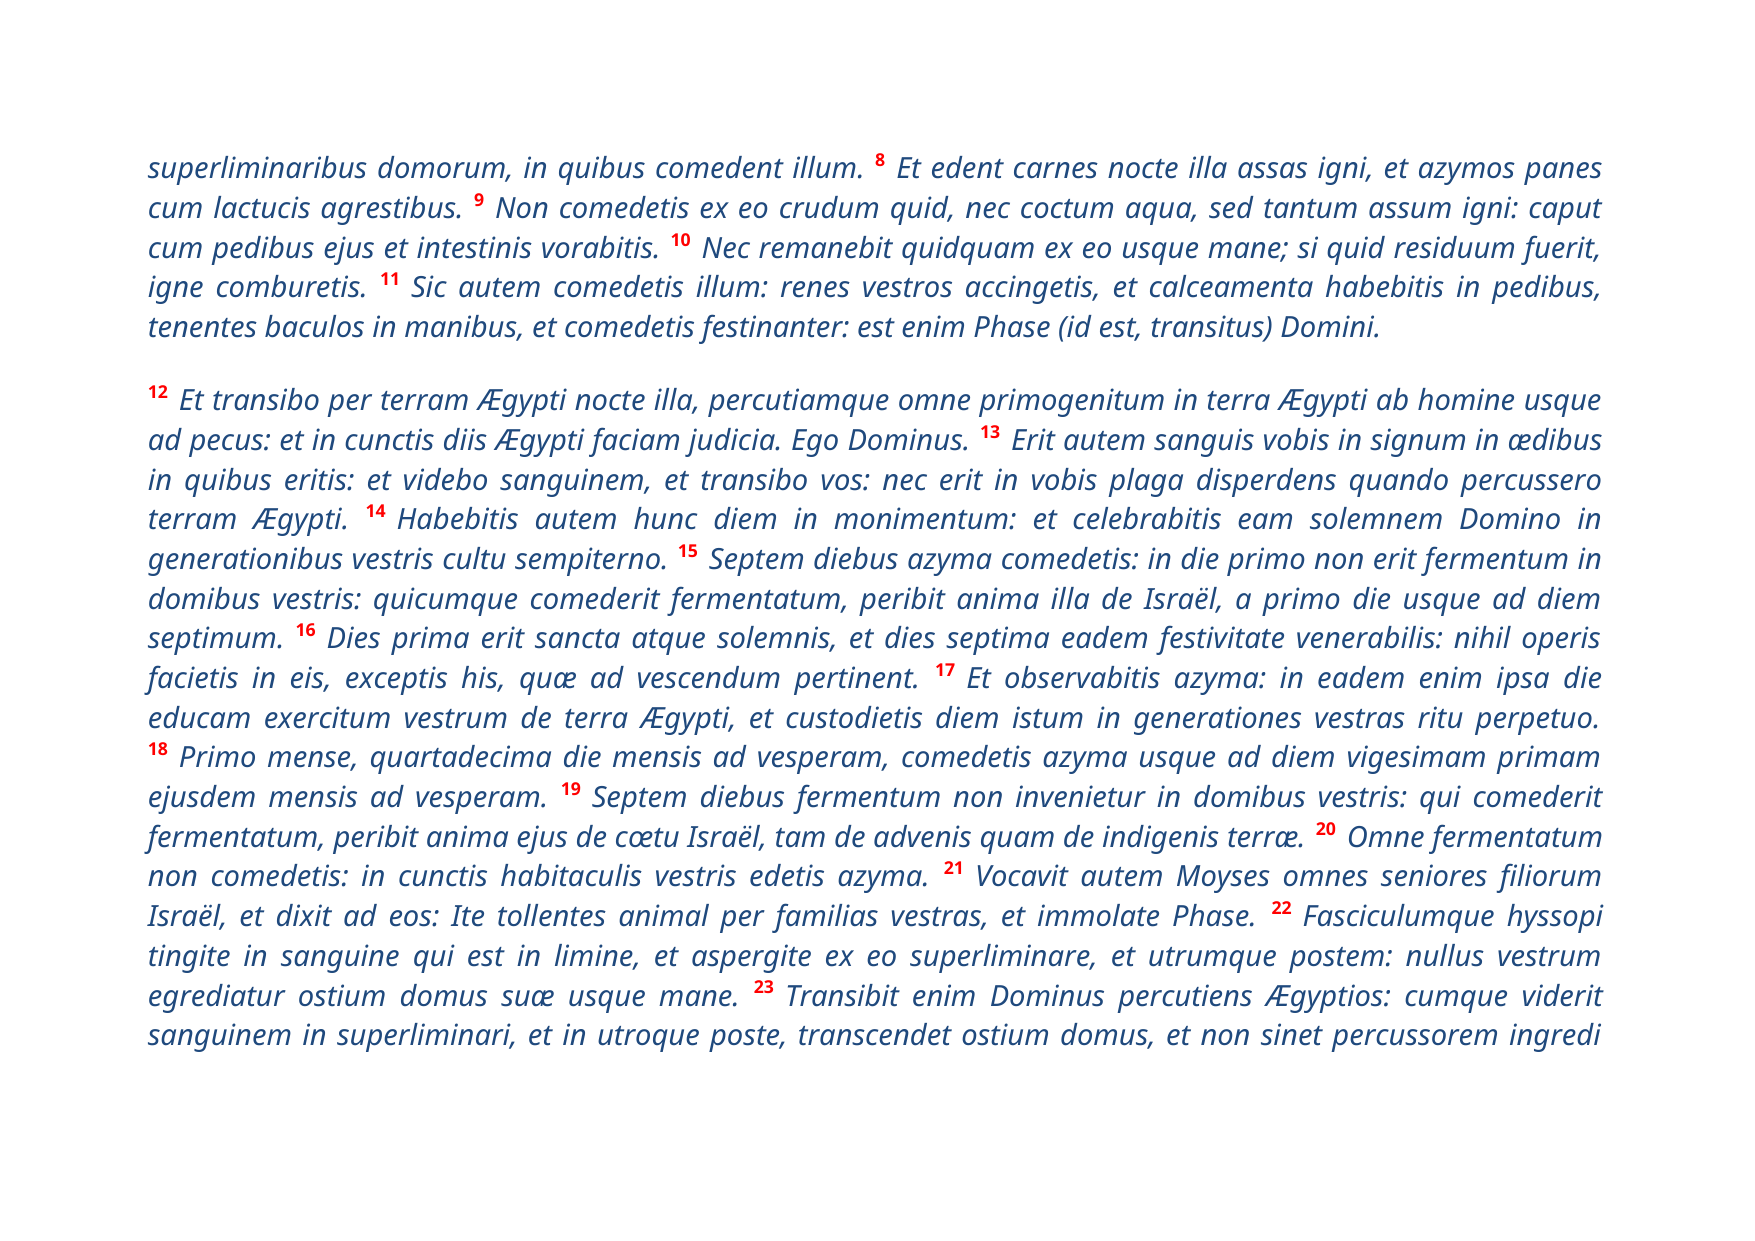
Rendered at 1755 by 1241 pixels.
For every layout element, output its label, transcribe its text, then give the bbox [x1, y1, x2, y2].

text 12 Et transibo per terram Ægypti nocte illa, percutiamque omne primogenitum in terra Ægypti ab homine usque ad pecus: et in cunctis diis Ægypti faciam judicia. Ego Dominus. 13 Erit autem sanguis vobis in signum in ædibus in quibus eritis: et videbo sanguinem, et transibo vos: nec erit in vobis plaga disperdens quando percussero terram Ægypti. 14 Habebitis autem hunc diem in monimentum: et celebrabitis eam solemnem Domino in generationibus vestris cultu sempiterno. 15 Septem diebus azyma comedetis: in die primo non erit fermentum in domibus vestris: quicumque comederit fermentatum, peribit anima illa de Israël, a primo die usque ad diem septimum. 16 Dies prima erit sancta atque solemnis, et dies septima eadem festivitate venerabilis: nihil operis facietis in eis, exceptis his, quæ ad vescendum pertinent. 17 Et observabitis azyma: in eadem enim ipsa die educam exercitum vestrum de terra Ægypti, et custodietis diem istum in generationes vestras ritu perpetuo. 18 Primo mense, quartadecima die mensis ad vesperam, comedetis azyma usque ad diem vigesimam primam ejusdem mensis ad vesperam. 19 Septem diebus fermentum non invenietur in domibus vestris: qui comederit fermentatum, peribit anima ejus de cœtu Israël, tam de advenis quam de indigenis terræ. 20 Omne fermentatum non comedetis: in cunctis habitaculis vestris edetis azyma. 21 Vocavit autem Moyses omnes seniores filiorum Israël, et dixit ad eos: Ite tollentes animal per familias vestras, et immolate Phase. 22 Fasciculumque hyssopi tingite in sanguine qui est in limine, et aspergite ex eo superliminare, et utrumque postem: nullus vestrum egrediatur ostium domus suæ usque mane. 23 Transibit enim Dominus percutiens Ægyptios: cumque viderit sanguinem in superliminari, et in utroque poste, transcendet ostium domus, et non sinet percussorem ingredi [148, 379, 1606, 1054]
text superliminaribus domorum, in quibus comedent illum. 8 Et edent carnes nocte illa assas igni, et azymos panes cum lactucis agrestibus. 9 Non comedetis ex eo crudum quid, nec coctum aqua, sed tantum assum igni: caput cum pedibus ejus et intestinis vorabitis. 10 Nec remanebit quidquam ex eo usque mane; si quid residuum fuerit, igne comburetis. 11 Sic autem comedetis illum: renes vestros accingetis, et calceamenta habebitis in pedibus, tenentes baculos in manibus, et comedetis festinanter: est enim Phase (id est, transitus) Domini. [148, 148, 1606, 346]
